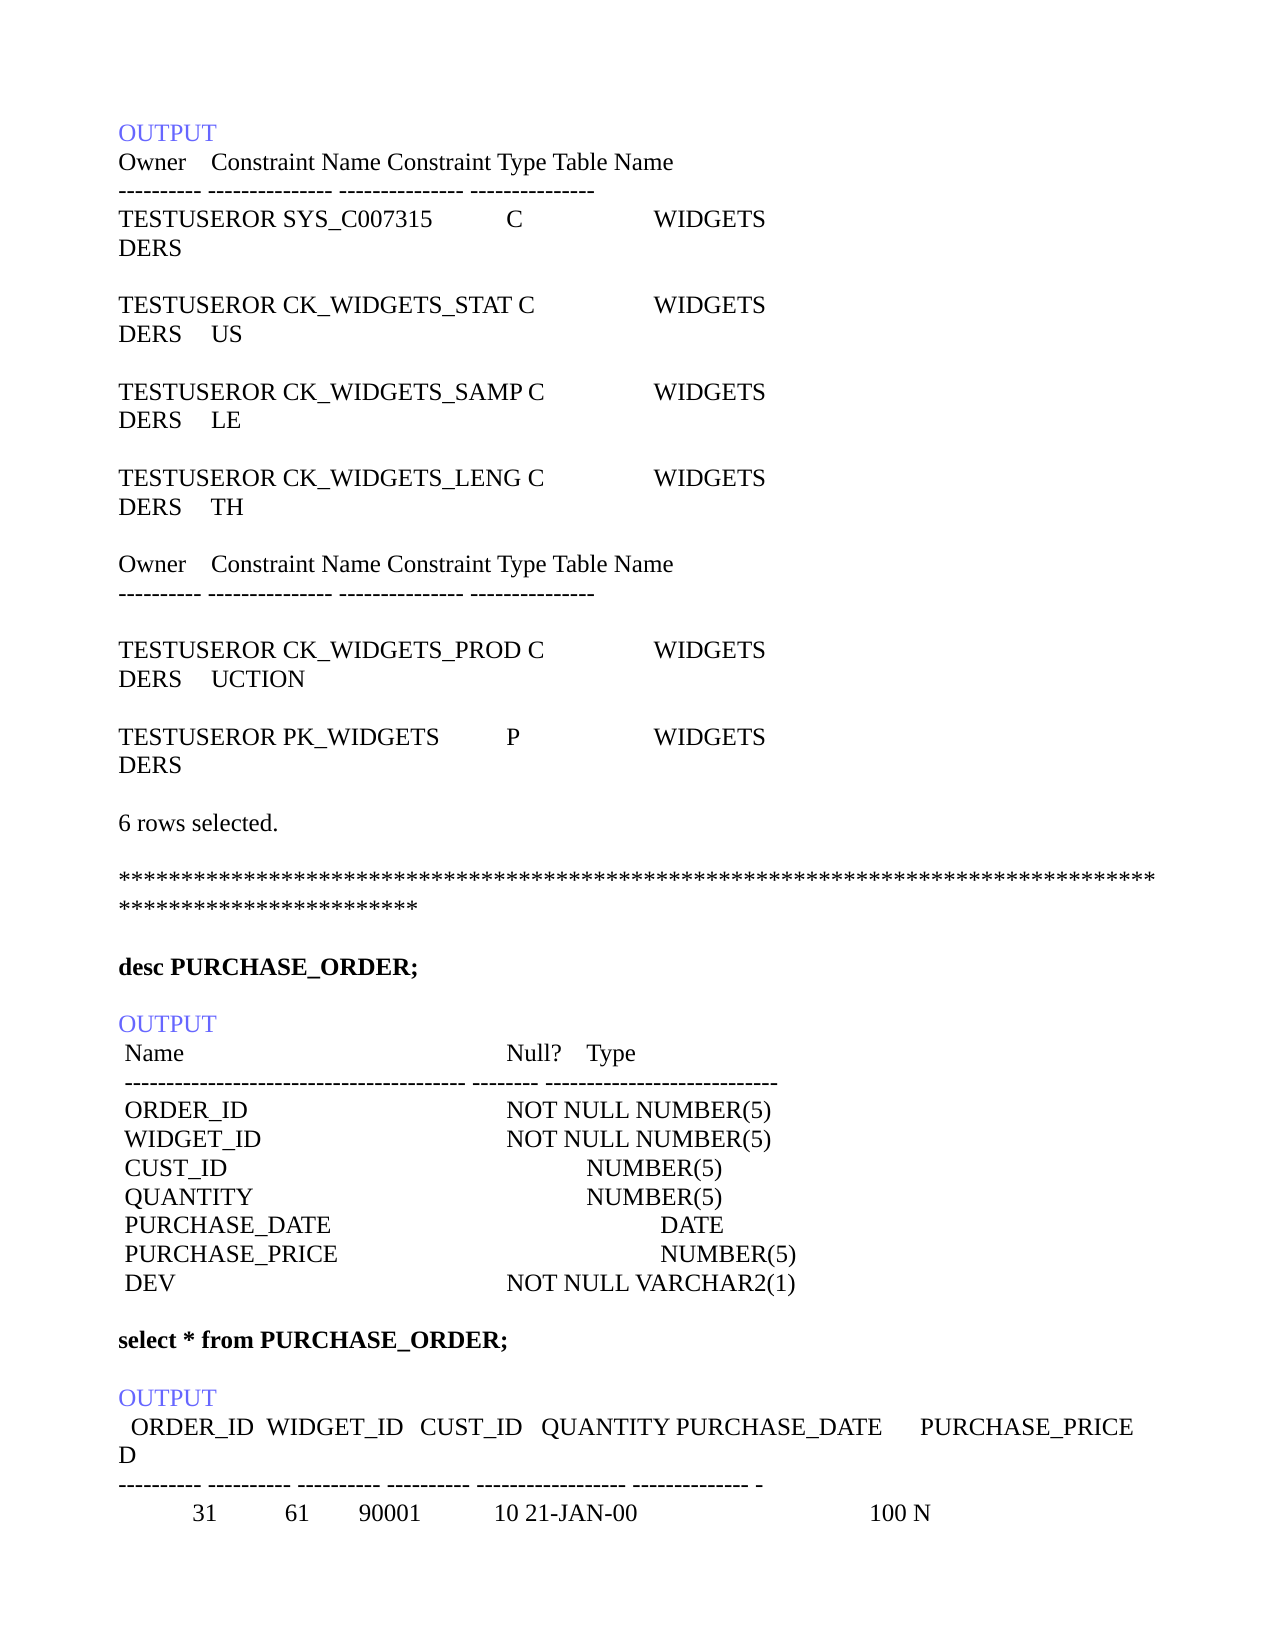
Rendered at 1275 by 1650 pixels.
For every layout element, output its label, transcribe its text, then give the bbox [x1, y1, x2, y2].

text ----------------------------------------- -------- ---------------------------- [118, 1067, 1157, 1096]
text TESTUSEROR PK_WIDGETS P WIDGETS [118, 722, 1157, 751]
text TESTUSEROR CK_WIDGETS_STAT C WIDGETS [118, 291, 1157, 319]
text ---------- --------------- --------------- --------------- [118, 578, 1157, 607]
text TESTUSEROR CK_WIDGETS_PROD C WIDGETS [118, 636, 1157, 664]
text OUTPUT [118, 1009, 1157, 1038]
text ORDER_ID NOT NULL NUMBER(5) [118, 1096, 1157, 1124]
text DERS US [118, 319, 1157, 348]
text 31 61 90001 10 21-JAN-00 100 N [118, 1498, 1157, 1527]
text 6 rows selected. [118, 808, 1157, 837]
text select * from PURCHASE_ORDER; [118, 1326, 1157, 1354]
text TESTUSEROR CK_WIDGETS_SAMP C WIDGETS [118, 377, 1157, 406]
text DERS [118, 751, 1157, 779]
text Name Null? Type [118, 1038, 1157, 1067]
text PURCHASE_DATE DATE [118, 1211, 1157, 1239]
text DERS TH [118, 492, 1157, 521]
text ORDER_ID WIDGET_ID CUST_ID QUANTITY PURCHASE_DATE PURCHASE_PRICE D [118, 1412, 1157, 1469]
text WIDGET_ID NOT NULL NUMBER(5) [118, 1124, 1157, 1153]
text DERS UCTION [118, 664, 1157, 693]
text QUANTITY NUMBER(5) [118, 1182, 1157, 1211]
text ---------- ---------- ---------- ---------- ------------------ -------------- - [118, 1469, 1157, 1498]
text DERS LE [118, 406, 1157, 434]
text desc PURCHASE_ORDER; [118, 952, 1157, 981]
text TESTUSEROR SYS_C007315 C WIDGETS [118, 204, 1157, 233]
text Owner Constraint Name Constraint Type Table Name [118, 549, 1157, 578]
text DERS [118, 233, 1157, 262]
text OUTPUT [118, 118, 1157, 147]
text PURCHASE_PRICE NUMBER(5) [118, 1239, 1157, 1268]
text TESTUSEROR CK_WIDGETS_LENG C WIDGETS [118, 463, 1157, 492]
text ---------- --------------- --------------- --------------- [118, 176, 1157, 204]
text *********************************************************************************************************** [118, 866, 1157, 923]
text Owner Constraint Name Constraint Type Table Name [118, 147, 1157, 176]
text DEV NOT NULL VARCHAR2(1) [118, 1268, 1157, 1297]
text OUTPUT [118, 1383, 1157, 1412]
text CUST_ID NUMBER(5) [118, 1153, 1157, 1182]
